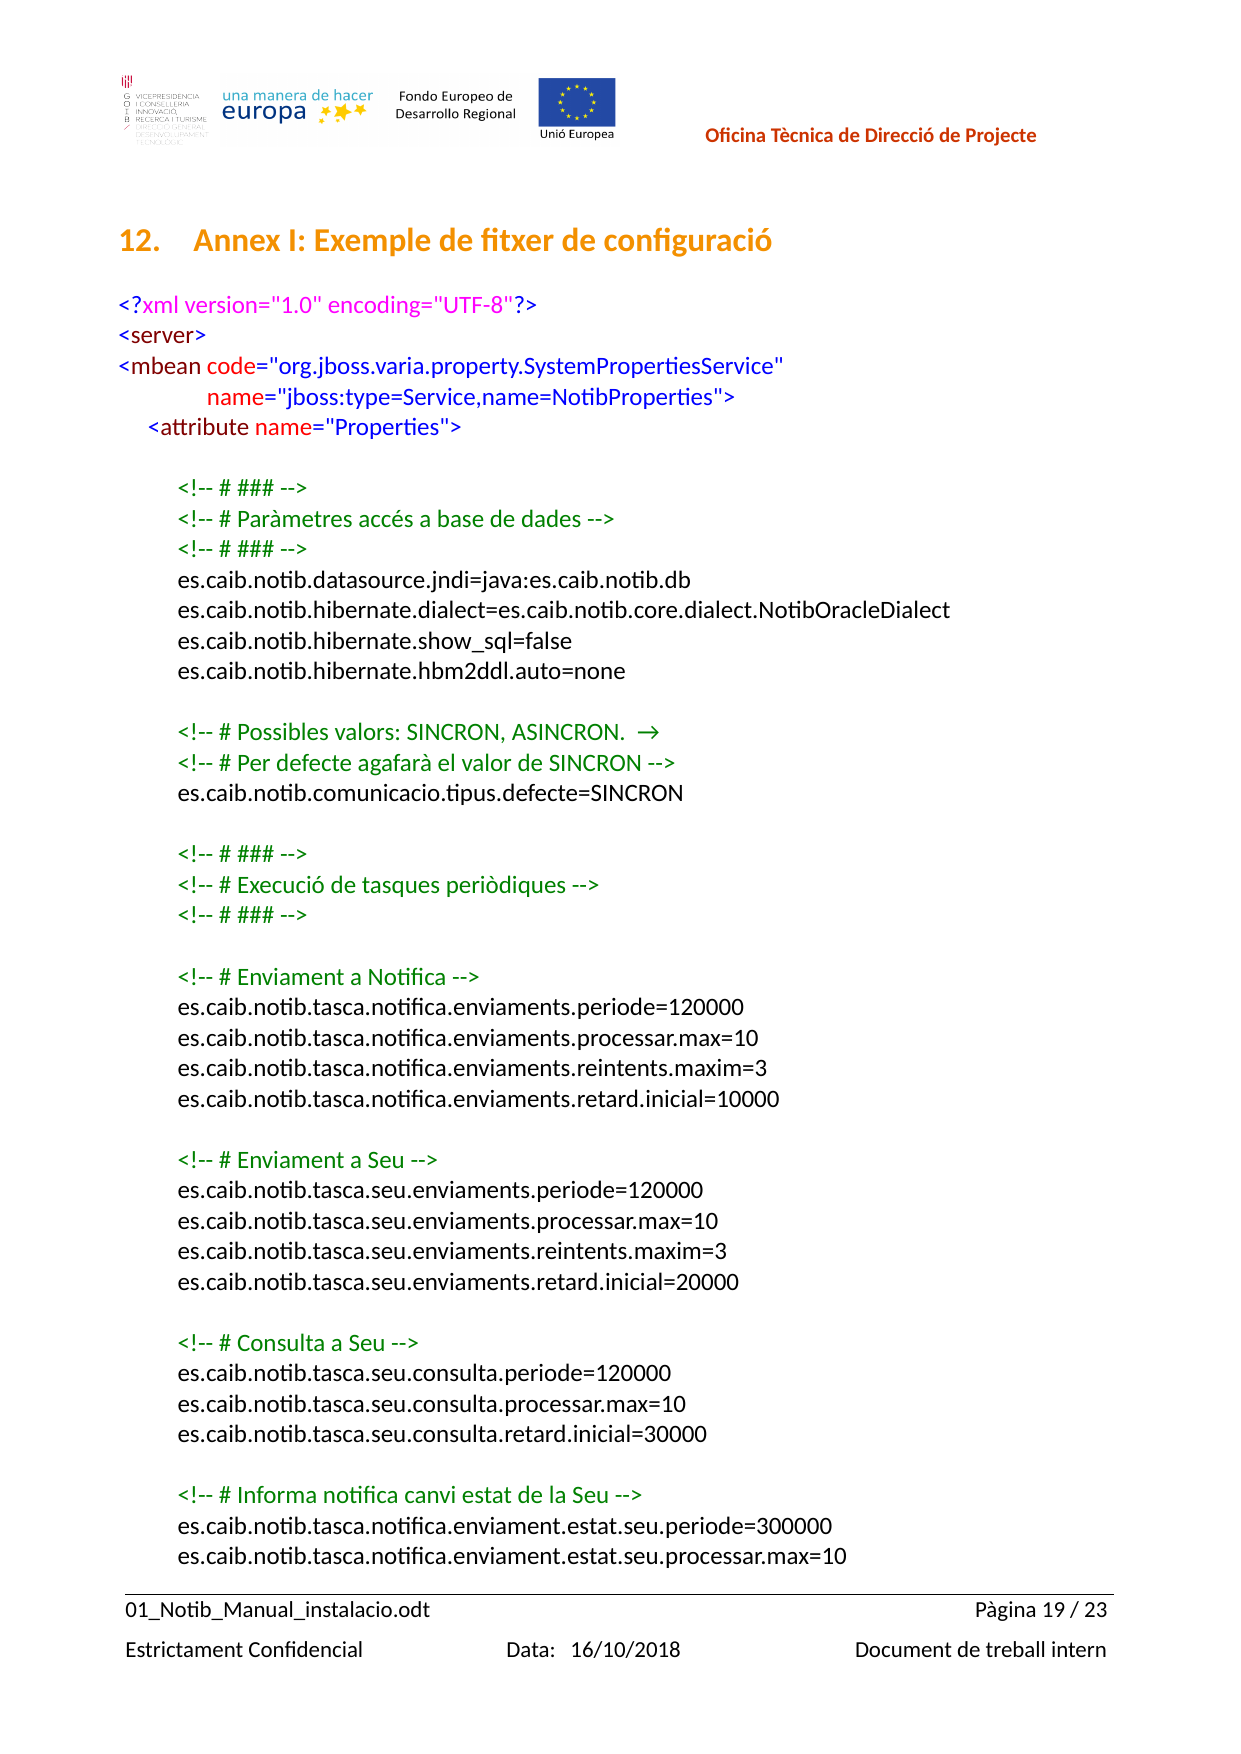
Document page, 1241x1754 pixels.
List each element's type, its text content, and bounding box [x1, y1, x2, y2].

text <!-- # Per defecte agafarà el valor de SINCRON --> [118, 747, 1122, 777]
text <?xml version="1.0" encoding="UTF-8"?> [118, 289, 1122, 320]
text es.caib.notib.tasca.seu.enviaments.periode=120000 [118, 1174, 1122, 1205]
text <!-- # ### --> [118, 899, 1122, 930]
text es.caib.notib.tasca.seu.consulta.processar.max=10 [118, 1388, 1122, 1418]
text es.caib.notib.tasca.seu.consulta.retard.inicial=30000 [118, 1418, 1122, 1449]
text <!-- # ### --> [118, 472, 1122, 503]
text es.caib.notib.hibernate.dialect=es.caib.notib.core.dialect.NotibOracleDialect [118, 594, 1122, 625]
text es.caib.notib.tasca.notifica.enviaments.processar.max=10 [118, 1022, 1122, 1052]
picture [219, 73, 621, 147]
text es.caib.notib.tasca.notifica.enviaments.reintents.maxim=3 [118, 1052, 1122, 1083]
text <!-- # Paràmetres accés a base de dades --> [118, 503, 1122, 533]
text es.caib.notib.tasca.seu.enviaments.retard.inicial=20000 [118, 1266, 1122, 1296]
text <!-- # Execució de tasques periòdiques --> [118, 869, 1122, 899]
text es.caib.notib.comunicacio.tipus.defecte=SINCRON [118, 777, 1122, 808]
text <!-- # ### --> [118, 533, 1122, 564]
text es.caib.notib.tasca.seu.consulta.periode=120000 [118, 1357, 1122, 1388]
text es.caib.notib.tasca.seu.enviaments.processar.max=10 [118, 1205, 1122, 1235]
text es.caib.notib.tasca.notifica.enviament.estat.seu.processar.max=10 [118, 1541, 1122, 1571]
text <!-- # Consulta a Seu --> [118, 1327, 1122, 1357]
text es.caib.notib.tasca.notifica.enviament.estat.seu.periode=300000 [118, 1510, 1122, 1541]
text es.caib.notib.datasource.jndi=java:es.caib.notib.db [118, 564, 1122, 594]
text <!-- # Possibles valors: SINCRON, ASINCRON. → [118, 716, 1122, 747]
text <attribute name="Properties"> [118, 411, 1122, 442]
text es.caib.notib.hibernate.show_sql=false [118, 625, 1122, 655]
text <!-- # Informa notifica canvi estat de la Seu --> [118, 1479, 1122, 1510]
picture [118, 73, 213, 147]
text <server> [118, 320, 1122, 350]
text <!-- # Enviament a Seu --> [118, 1144, 1122, 1174]
text es.caib.notib.hibernate.hbm2ddl.auto=none [118, 655, 1122, 686]
text <mbean code="org.jboss.varia.property.SystemPropertiesService" [118, 350, 1122, 381]
text <!-- # Enviament a Notifica --> [118, 961, 1122, 991]
text <!-- # ### --> [118, 838, 1122, 869]
text es.caib.notib.tasca.notifica.enviaments.retard.inicial=10000 [118, 1083, 1122, 1113]
subtitle Annex I: Exemple de fitxer de configuració [118, 219, 1122, 260]
text es.caib.notib.tasca.notifica.enviaments.periode=120000 [118, 991, 1122, 1022]
text name="jboss:type=Service,name=NotibProperties"> [118, 381, 1122, 411]
text es.caib.notib.tasca.seu.enviaments.reintents.maxim=3 [118, 1235, 1122, 1266]
